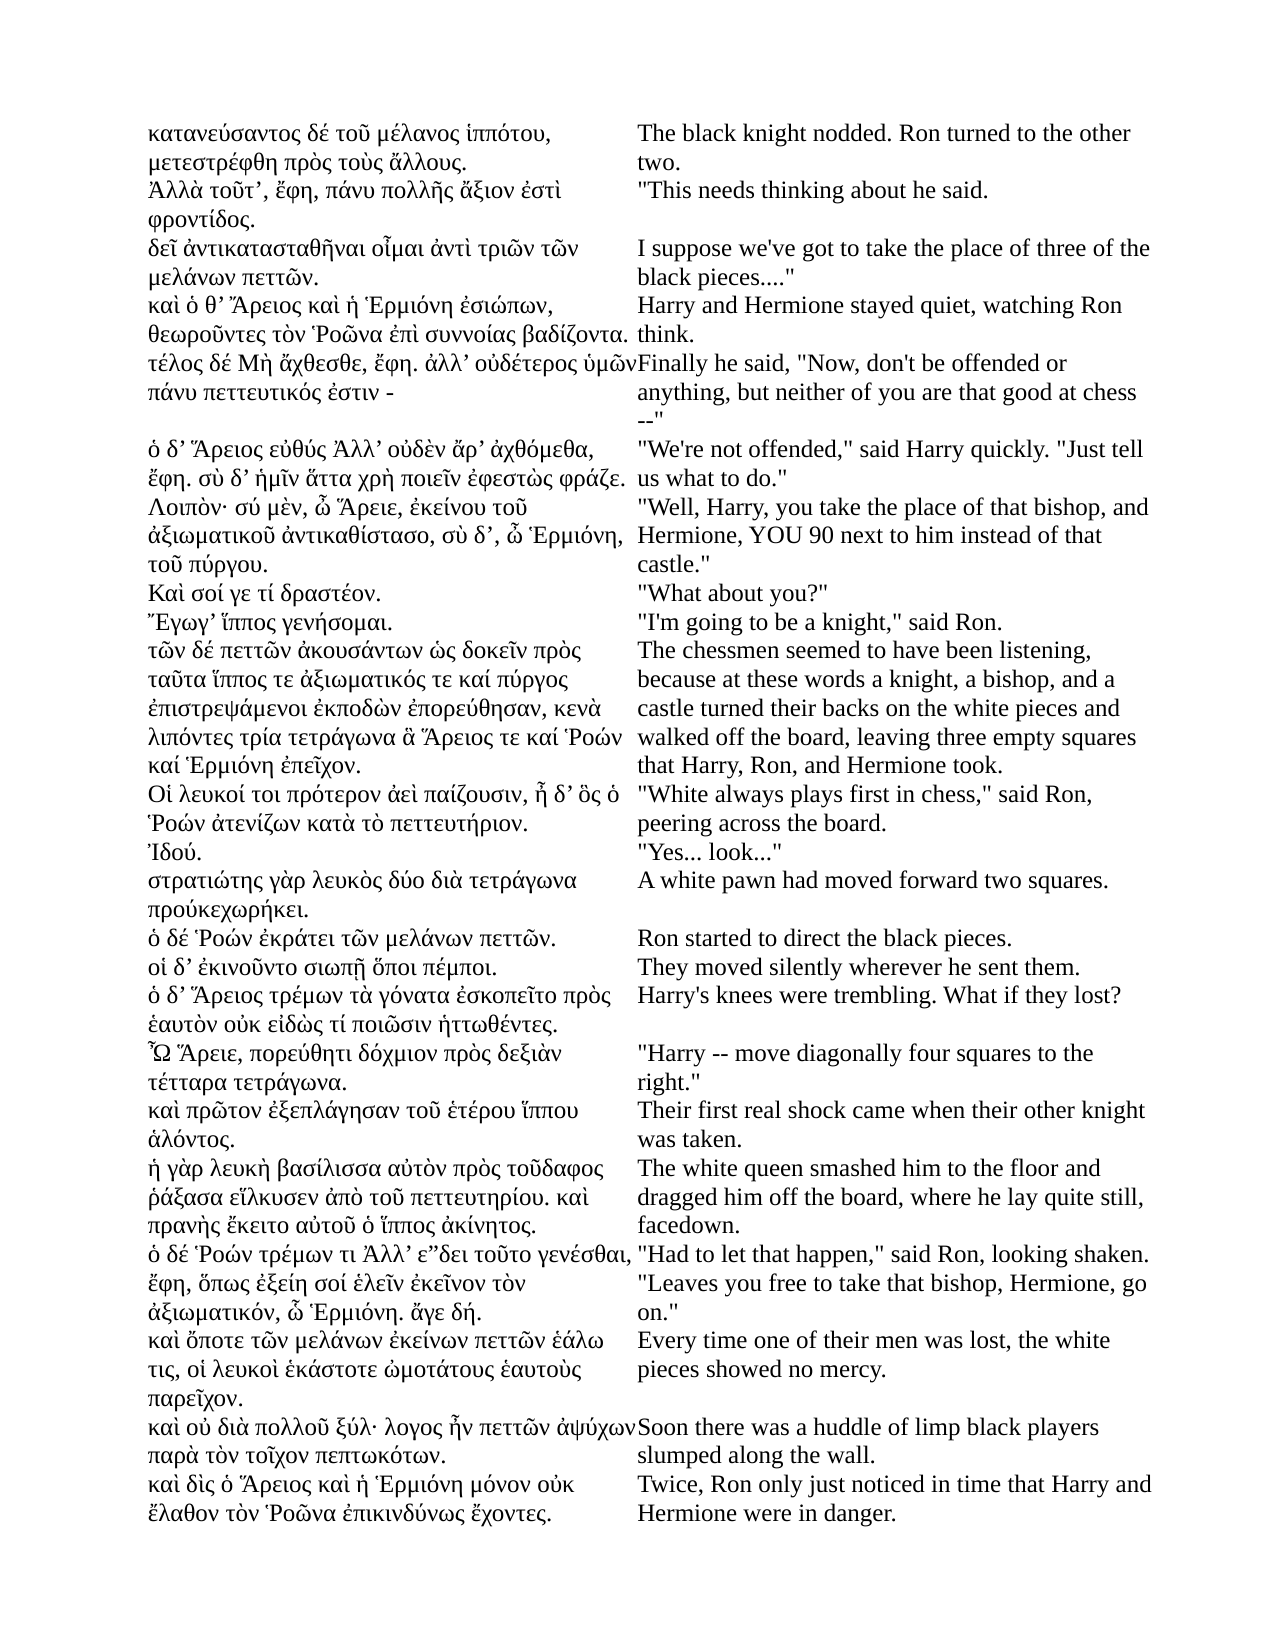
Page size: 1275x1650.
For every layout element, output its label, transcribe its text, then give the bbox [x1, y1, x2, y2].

table_cell καὶ ὁ θ’ Ἄρειος καὶ ἡ Ἑρμιόνη ἐσιώπων, θεωροῦντες τὸν Ῥοῶνα ἐπὶ συννοίας βαδίζοντα. [148, 291, 637, 348]
table_cell A white pawn had moved forward two squares. [637, 866, 1157, 923]
table_cell Every time one of their men was lost, the white pieces showed no mercy. [637, 1326, 1157, 1412]
table_cell Finally he said, "Now, don't be offended or anything, but neither of you are that good at chess --" [637, 348, 1157, 434]
table_cell τέλος δέ Μὴ ἄχθεσθε, ἔφη. ἀλλ’ οὐδέτερος ὑμῶν πάνυ πεττευτικός ἐστιν - [148, 348, 637, 434]
table_cell The chessmen seemed to have been listening, because at these words a knight, a bishop, and a castle turned their backs on the white pieces and walked off the board, leaving three empty squares that Harry, Ron, and Hermione took. [637, 636, 1157, 779]
table_cell Καὶ σοί γε τί δραστέον. [148, 578, 637, 607]
table_cell ὁ δέ Ῥοών τρέμων τι Ἀλλ’ ε”δει τοῦτο γενέσθαι, ἔφη, ὅπως ἐξείη σοί ἑλεῖν ἐκεῖνον τὸν ἀξιωματικόν, ὧ Ἑρμιόνη. ἄγε δή. [148, 1239, 637, 1326]
table_cell ὁ δ’ Ἅρειος εὐθύς Ἀλλ’ οὐδὲν ἄρ’ ἀχθόμεθα, ἔφη. σὺ δ’ ἡμῖν ἅττα χρὴ ποιεῖν ἐφεστὼς φράζε. [148, 434, 637, 492]
table_cell οἱ δ’ ἐκινοῦντο σιωπῇ ὅποι πέμποι. [148, 952, 637, 981]
table_cell Λοιπὸν· σύ μὲν, ὦ Ἅρειε, ἐκείνου τοῦ ἀξιωματικοῦ ἀντικαθίστασο, σὺ δ’, ὦ Ἑρμιόνη, τοῦ πύργου. [148, 492, 637, 578]
table_cell καὶ ὄποτε τῶν μελάνων ἐκείνων πεττῶν ἑάλω τις, οἱ λευκοὶ ἑκάστοτε ὠμοτάτους ἑαυτοὺς παρεῖχον. [148, 1326, 637, 1412]
table_cell δεῖ ἀντικατασταθῆναι οἶμαι ἀντὶ τριῶν τῶν μελάνων πεττῶν. [148, 233, 637, 291]
table_cell "Well, Harry, you take the place of that bishop, and Hermione, YOU 90 next to him instead of that castle." [637, 492, 1157, 578]
table_cell The black knight nodded. Ron turned to the other two. [637, 118, 1157, 176]
table_cell Ron started to direct the black pieces. [637, 923, 1157, 952]
table_cell "Harry -- move diagonally four squares to the right." [637, 1038, 1157, 1096]
table_cell "This needs thinking about he said. [637, 176, 1157, 233]
table_cell They moved silently wherever he sent them. [637, 952, 1157, 981]
table_cell "We're not offended," said Harry quickly. "Just tell us what to do." [637, 434, 1157, 492]
table_cell Soon there was a huddle of limp black players slumped along the wall. [637, 1412, 1157, 1469]
table_cell I suppose we've got to take the place of three of the black pieces...." [637, 233, 1157, 291]
table_cell Ὦ Ἅρειε, πορεύθητι δόχμιον πρὸς δεξιὰν τέτταρα τετράγωνα. [148, 1038, 637, 1096]
table_cell Ἔγωγ’ ἵππος γενήσομαι. [148, 607, 637, 636]
table_cell καὶ πρῶτον ἐξεπλάγησαν τοῦ ἑτέρου ἵππου ἁλόντος. [148, 1096, 637, 1153]
table_cell "Yes... look..." [637, 837, 1157, 866]
table_cell Ἰδού. [148, 837, 637, 866]
table_cell Harry's knees were trembling. What if they lost? [637, 981, 1157, 1038]
table_cell Twice, Ron only just noticed in time that Harry and Hermione were in danger. [637, 1469, 1157, 1527]
table_cell κατανεύσαντος δέ τοῦ μέλανος ἱππότου, μετεστρέφθη πρὸς τοὺς ἄλλους. [148, 118, 637, 176]
table_cell ὁ δ’ Ἅρειος τρέμων τὰ γόνατα ἐσκοπεῖτο πρὸς ἑαυτὸν οὐκ εἰδὼς τί ποιῶσιν ἡττωθέντες. [148, 981, 637, 1038]
table_cell ἡ γὰρ λευκὴ βασίλισσα αὐτὸν πρὸς τοῦδαφος ῥάξασα εἵλκυσεν ἀπὸ τοῦ πεττευτηρίου. καὶ πρανὴς ἔκειτο αὐτοῦ ὁ ἵππος ἀκίνητος. [148, 1153, 637, 1239]
table_cell καὶ δὶς ὁ Ἅρειος καὶ ἡ Ἑρμιόνη μόνον οὐκ ἔλαθον τὸν Ῥοῶνα ἐπικινδύνως ἔχοντες. [148, 1469, 637, 1527]
table_cell στρατιώτης γὰρ λευκὸς δύο διὰ τετράγωνα προύκεχωρήκει. [148, 866, 637, 923]
table_cell "Had to let that happen," said Ron, looking shaken. "Leaves you free to take that bishop, Hermione, go on." [637, 1239, 1157, 1326]
table_cell Their first real shock came when their other knight was taken. [637, 1096, 1157, 1153]
table_cell Οἱ λευκοί τοι πρότερον ἀεὶ παίζουσιν, ἦ δ’ ὃς ὁ Ῥοών ἀτενίζων κατὰ τὸ πεττευτήριον. [148, 779, 637, 837]
table_cell τῶν δέ πεττῶν ἀκουσάντων ὡς δοκεῖν πρὸς ταῦτα ἵππος τε ἀξιωματικός τε καί πύργος ἐπιστρεψάμενοι ἐκποδὼν ἐπορεύθησαν, κενὰ λιπόντες τρία τετράγωνα ἃ Ἅρειος τε καί Ῥοών καί Ἑρμιόνη ἐπεῖχον. [148, 636, 637, 779]
table_cell The white queen smashed him to the floor and dragged him off the board, where he lay quite still, facedown. [637, 1153, 1157, 1239]
table_cell Harry and Hermione stayed quiet, watching Ron think. [637, 291, 1157, 348]
table_cell καὶ οὐ διὰ πολλοῦ ξύλ· λογος ἦν πεττῶν ἀψύχων παρὰ τὸν τοῖχον πεπτωκότων. [148, 1412, 637, 1469]
table_cell Ἀλλὰ τοῦτ’, ἔφη, πάνυ πολλῆς ἄξιον ἐστὶ φροντίδος. [148, 176, 637, 233]
table_cell ὁ δέ Ῥοών ἐκράτει τῶν μελάνων πεττῶν. [148, 923, 637, 952]
table_cell "What about you?" [637, 578, 1157, 607]
table_cell "I'm going to be a knight," said Ron. [637, 607, 1157, 636]
table_cell "White always plays first in chess," said Ron, peering across the board. [637, 779, 1157, 837]
